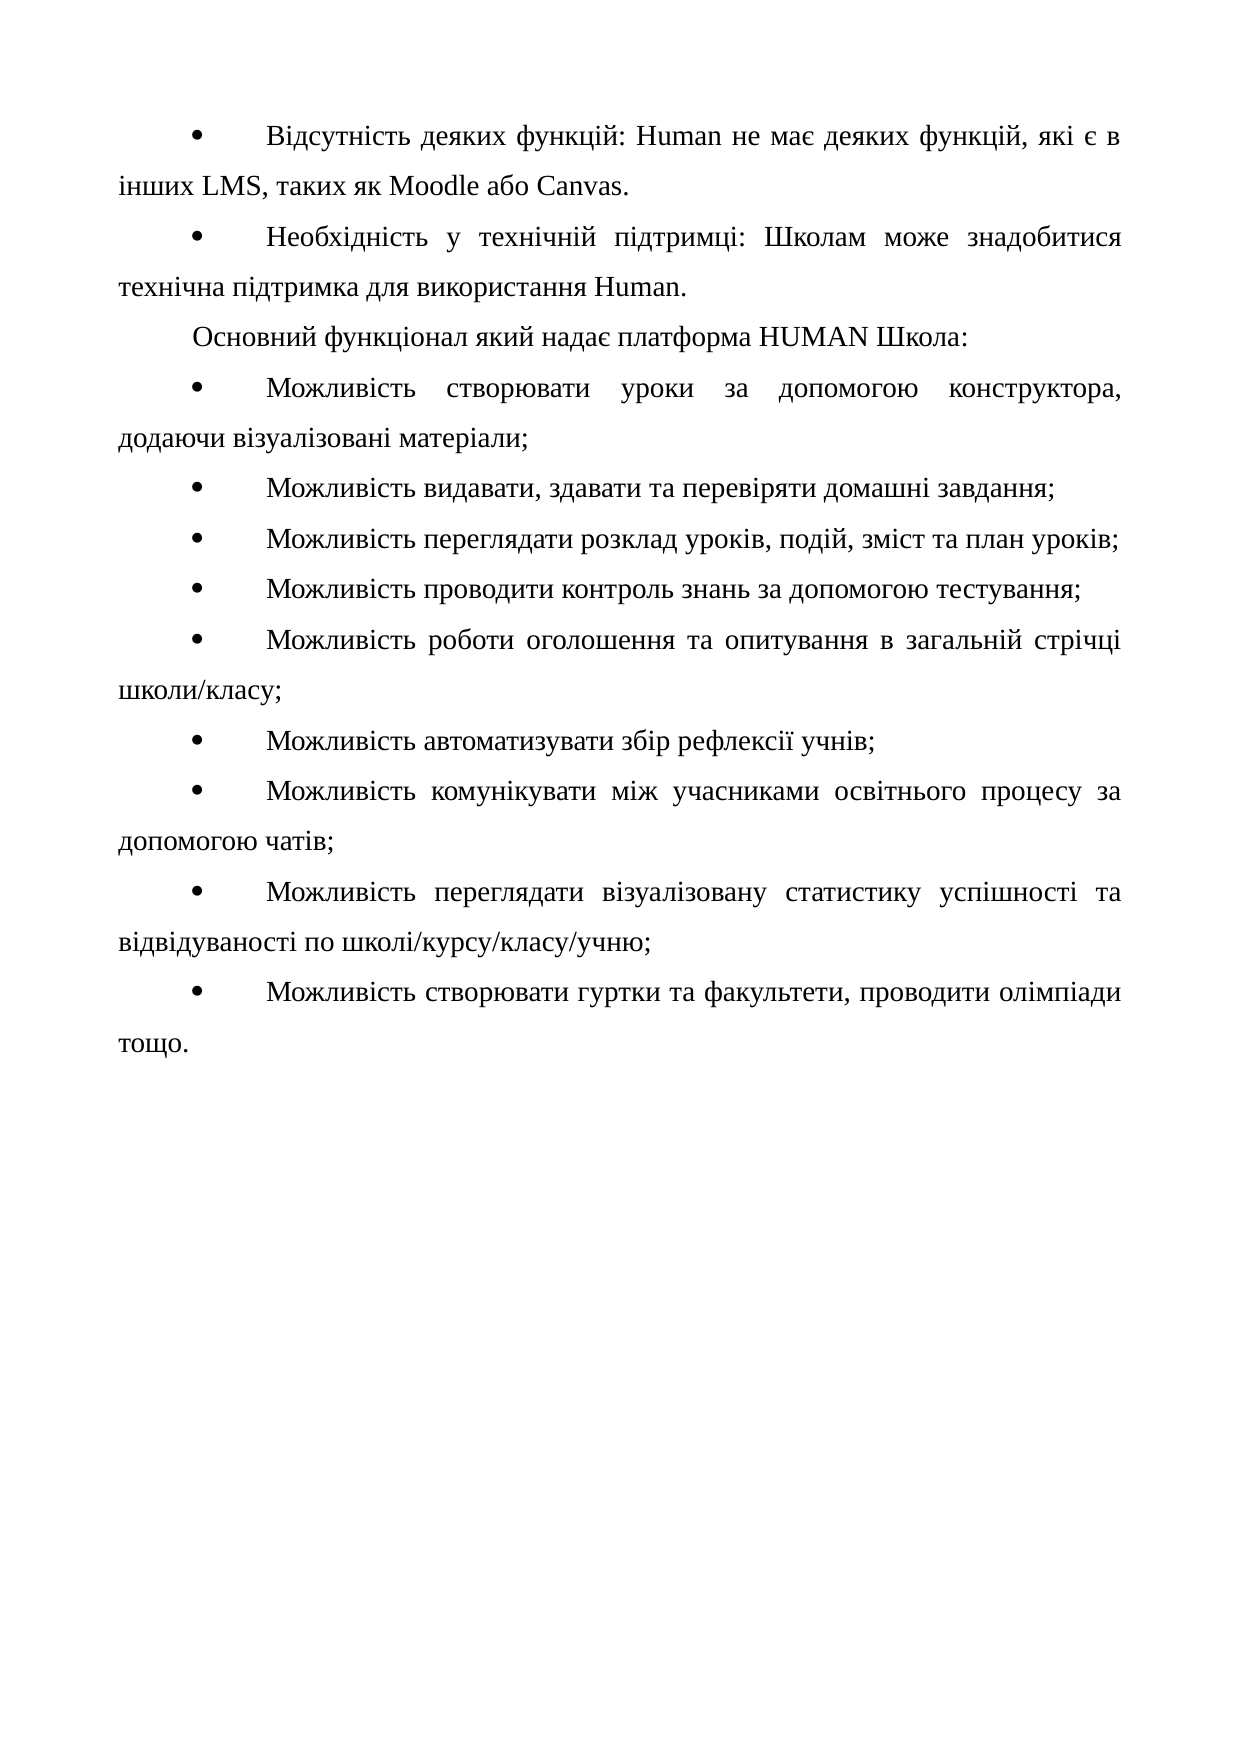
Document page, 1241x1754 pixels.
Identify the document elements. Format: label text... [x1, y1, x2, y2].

list Необхідність у технічній підтримці: Школам може знадобитися технічна підтримка для використання Human. [118, 219, 1122, 303]
list Відсутність деяких функцій: Human не має деяких функцій, які є в інших LMS, таких як Moodle або Canvas. [118, 118, 1122, 202]
list Можливість переглядати розклад уроків, подій, зміст та план уроків; [118, 521, 1122, 555]
text Основний функціонал який надає платформа HUMAN Школа: [118, 319, 1122, 353]
list Можливість переглядати візуалізовану статистику успішності та відвідуваності по школі/курсу/класу/учню; [118, 874, 1122, 958]
list Можливість проводити контроль знань за допомогою тестування; [118, 571, 1122, 605]
list Можливість створювати гуртки та факультети, проводити олімпіади тощо. [118, 974, 1122, 1058]
list Можливість роботи оголошення та опитування в загальній стрічці школи/класу; [118, 622, 1122, 706]
list Можливість автоматизувати збір рефлексії учнів; [118, 723, 1122, 756]
list Можливість створювати уроки за допомогою конструктора, додаючи візуалізовані матеріали; [118, 370, 1122, 454]
list Можливість видавати, здавати та перевіряти домашні завдання; [118, 471, 1122, 504]
list Можливість комунікувати між учасниками освітнього процесу за допомогою чатів; [118, 773, 1122, 857]
